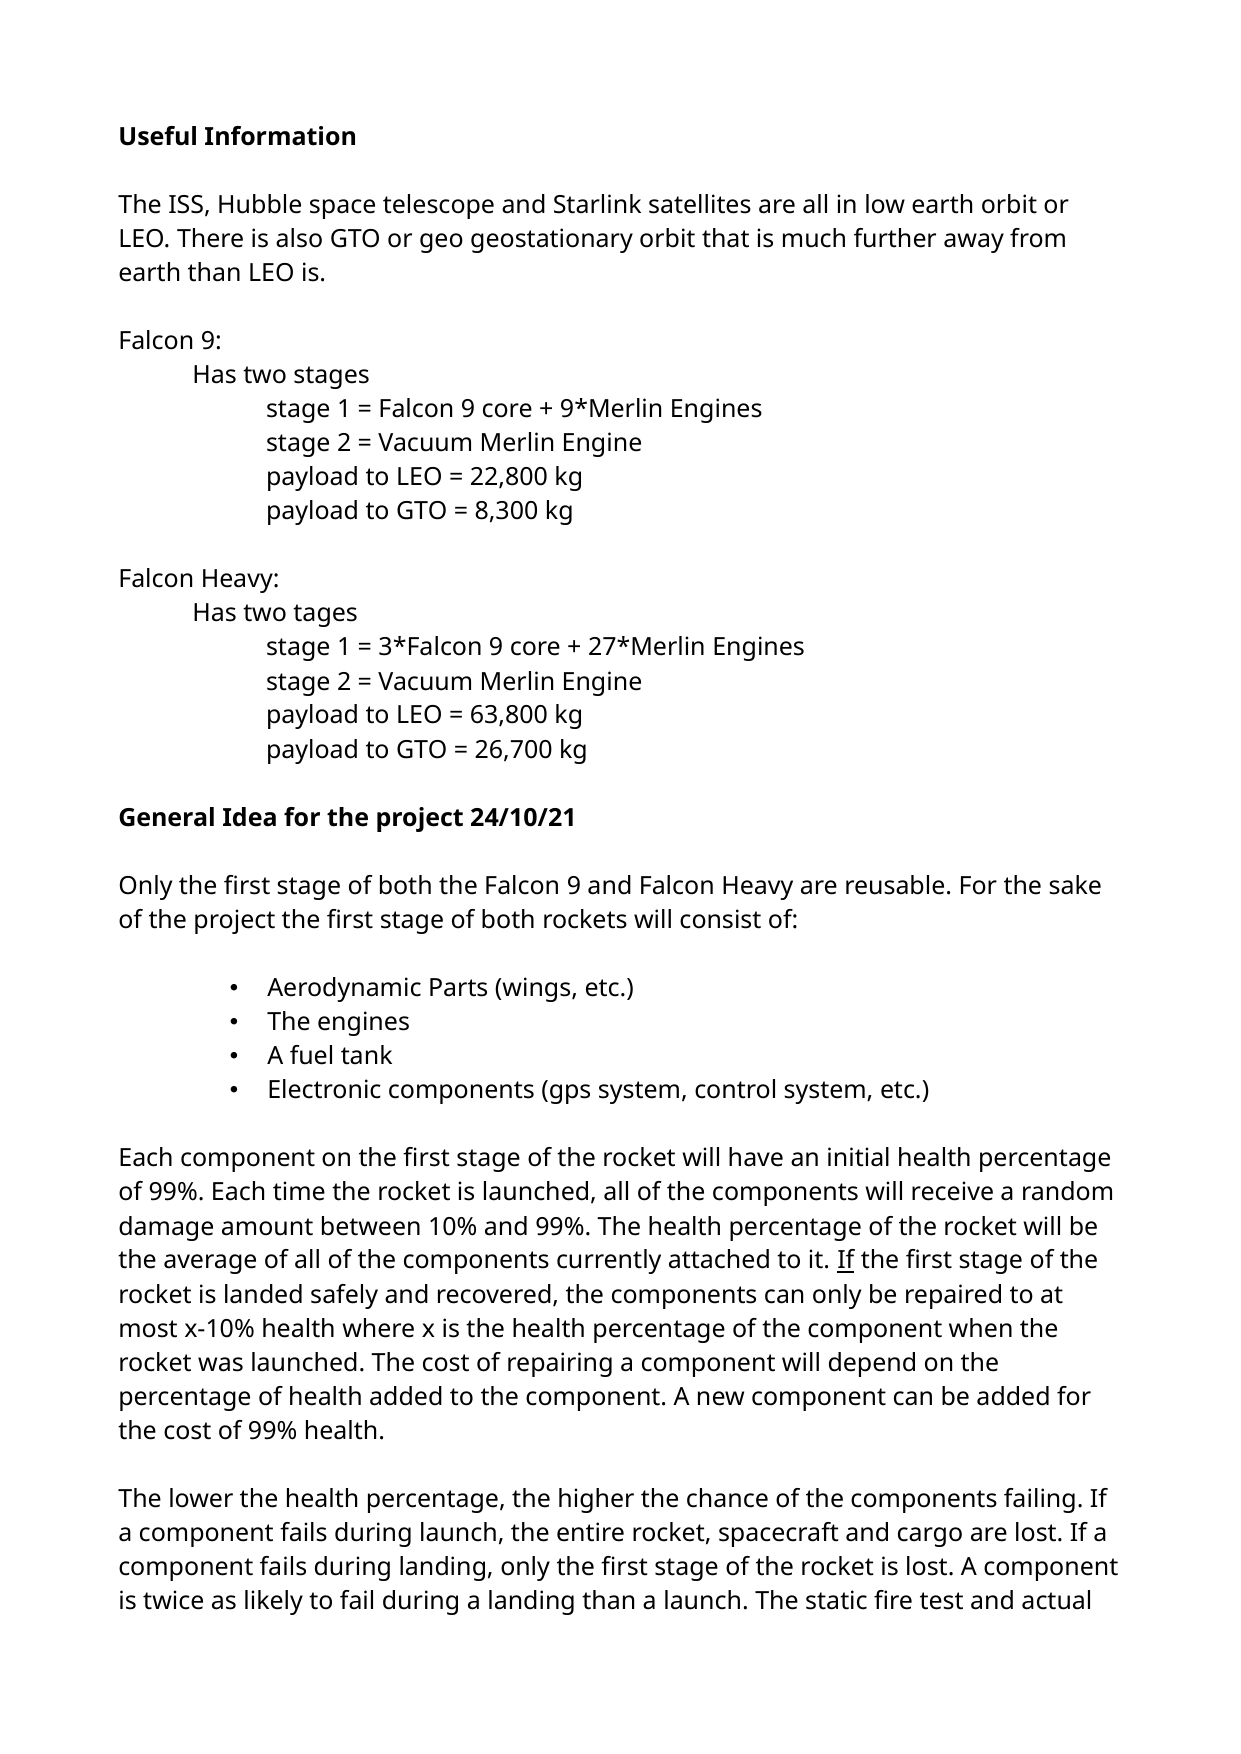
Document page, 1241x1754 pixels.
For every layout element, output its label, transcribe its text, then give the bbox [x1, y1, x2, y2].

list The engines [229, 1004, 1122, 1038]
text Falcon 9: [118, 322, 1122, 357]
text stage 1 = Falcon 9 core + 9*Merlin Engines [118, 391, 1122, 425]
text The ISS, Hubble space telescope and Starlink satellites are all in low earth orbit or LEO. There is also GTO or geo geostationary orbit that is much further away from earth than LEO is. [118, 186, 1122, 288]
text payload to LEO = 63,800 kg [118, 697, 1122, 731]
list A fuel tank [229, 1038, 1122, 1072]
text stage 2 = Vacuum Merlin Engine [118, 425, 1122, 459]
list Aerodynamic Parts (wings, etc.) [229, 970, 1122, 1004]
text Has two stages [118, 357, 1122, 391]
list Electronic components (gps system, control system, etc.) [229, 1072, 1122, 1106]
text stage 1 = 3*Falcon 9 core + 27*Merlin Engines [118, 629, 1122, 663]
text Each component on the first stage of the rocket will have an initial health percentage of 99%. Each time the rocket is launched, all of the components will receive a random damage amount between 10% and 99%. The health percentage of the rocket will be the average of all of the components currently attached to it. If the first stage of the rocket is landed safely and recovered, the components can only be repaired to at most x-10% health where x is the health percentage of the component when the rocket was launched. The cost of repairing a component will depend on the percentage of health added to the component. A new component can be added for the cost of 99% health. [118, 1140, 1122, 1447]
text Only the first stage of both the Falcon 9 and Falcon Heavy are reusable. For the sake of the project the first stage of both rockets will consist of: [118, 867, 1122, 936]
text payload to LEO = 22,800 kg [118, 459, 1122, 493]
text payload to GTO = 8,300 kg [118, 493, 1122, 527]
text Useful Information [118, 118, 1122, 152]
text The lower the health percentage, the higher the chance of the components failing. If a component fails during launch, the entire rocket, spacecraft and cargo are lost. If a component fails during landing, only the first stage of the rocket is lost. A component is twice as likely to fail during a landing than a launch. The static fire test and actual [118, 1481, 1122, 1617]
text Has two tages [118, 595, 1122, 629]
text payload to GTO = 26,700 kg [118, 731, 1122, 765]
text Falcon Heavy: [118, 561, 1122, 595]
text stage 2 = Vacuum Merlin Engine [118, 663, 1122, 697]
text General Idea for the project 24/10/21 [118, 799, 1122, 833]
